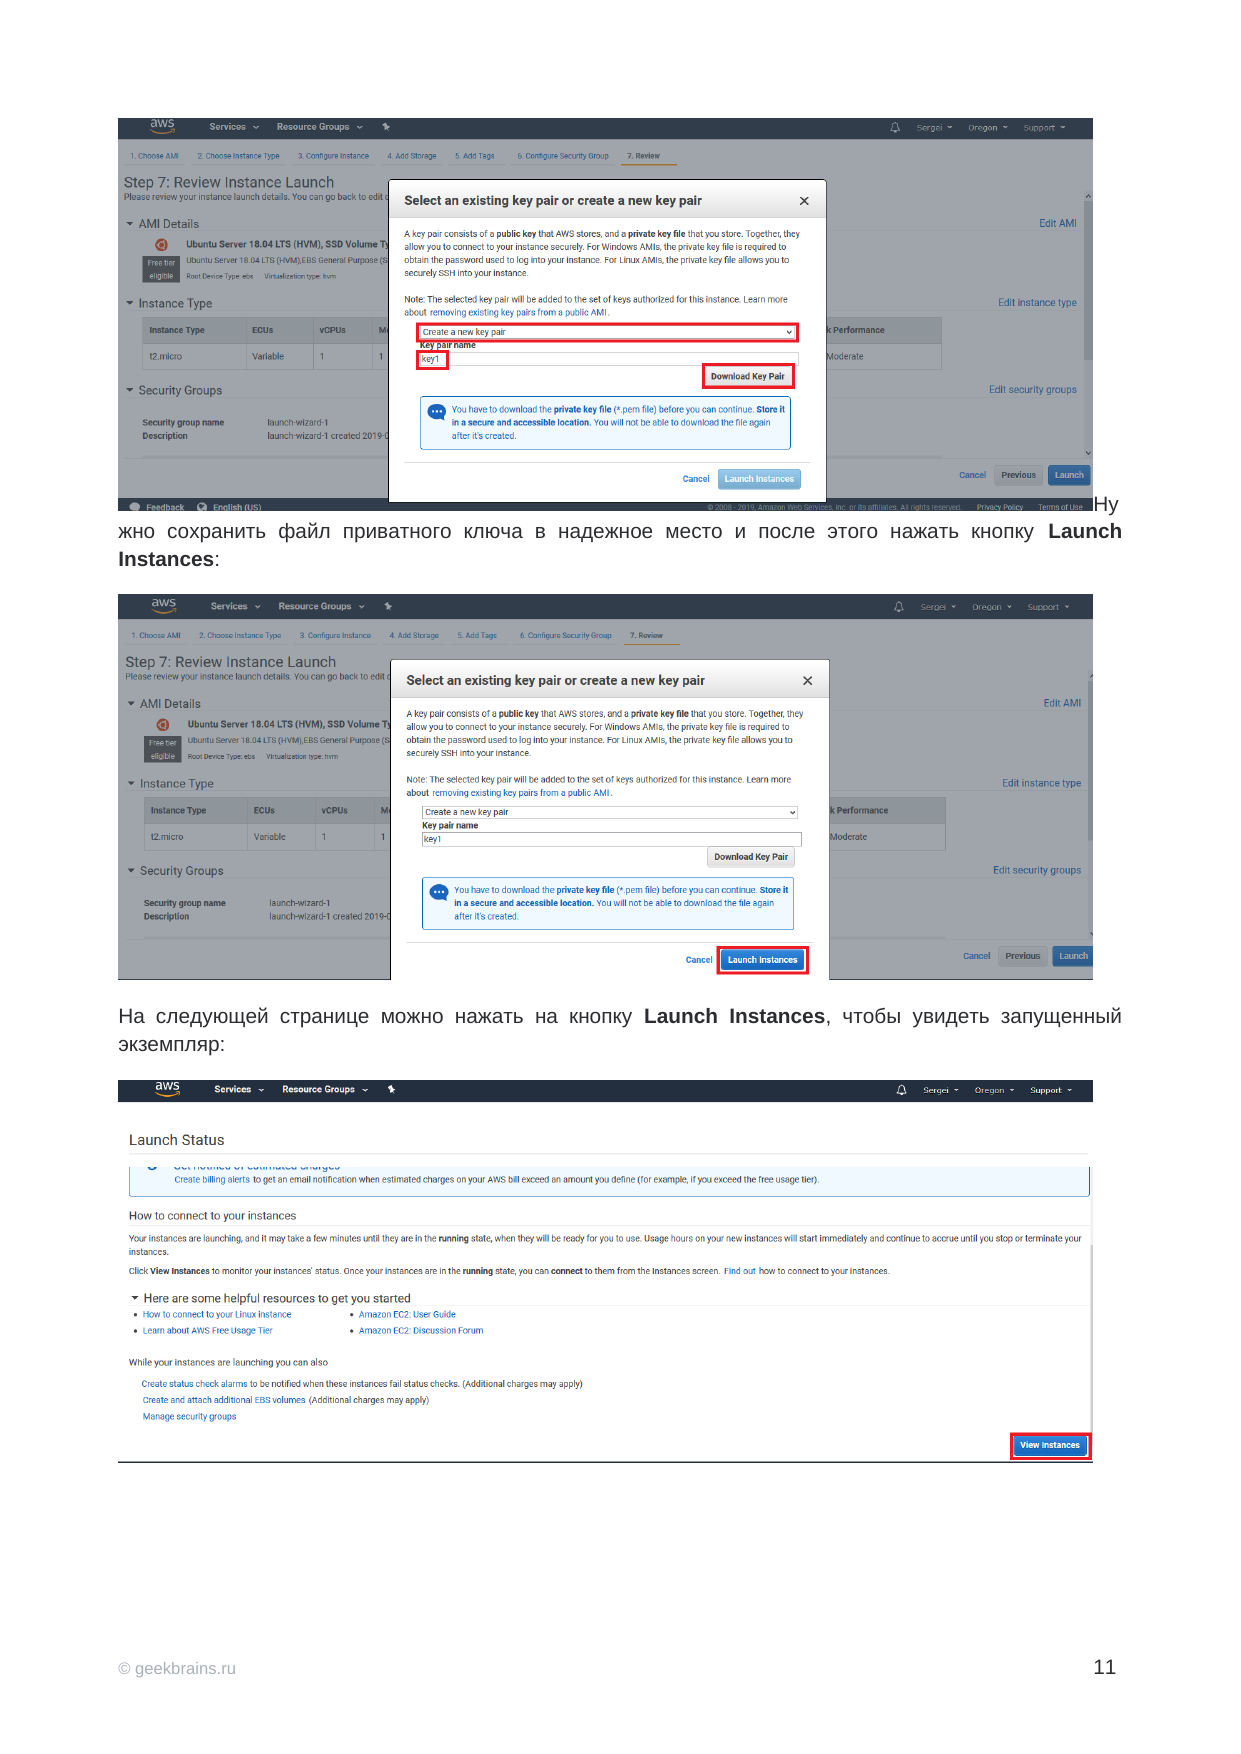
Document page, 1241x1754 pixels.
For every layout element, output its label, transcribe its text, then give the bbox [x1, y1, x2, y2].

picture [118, 118, 1093, 511]
text Нужно сохранить файл приватного ключа в надежное место и после этого нажать кнопку Launch Instances: [118, 118, 1122, 570]
picture [118, 1080, 1093, 1463]
text На следующей странице можно нажать на кнопку Launch Instances, чтобы увидеть запущенный экземпляр: [118, 1004, 1122, 1056]
picture [118, 594, 1093, 980]
